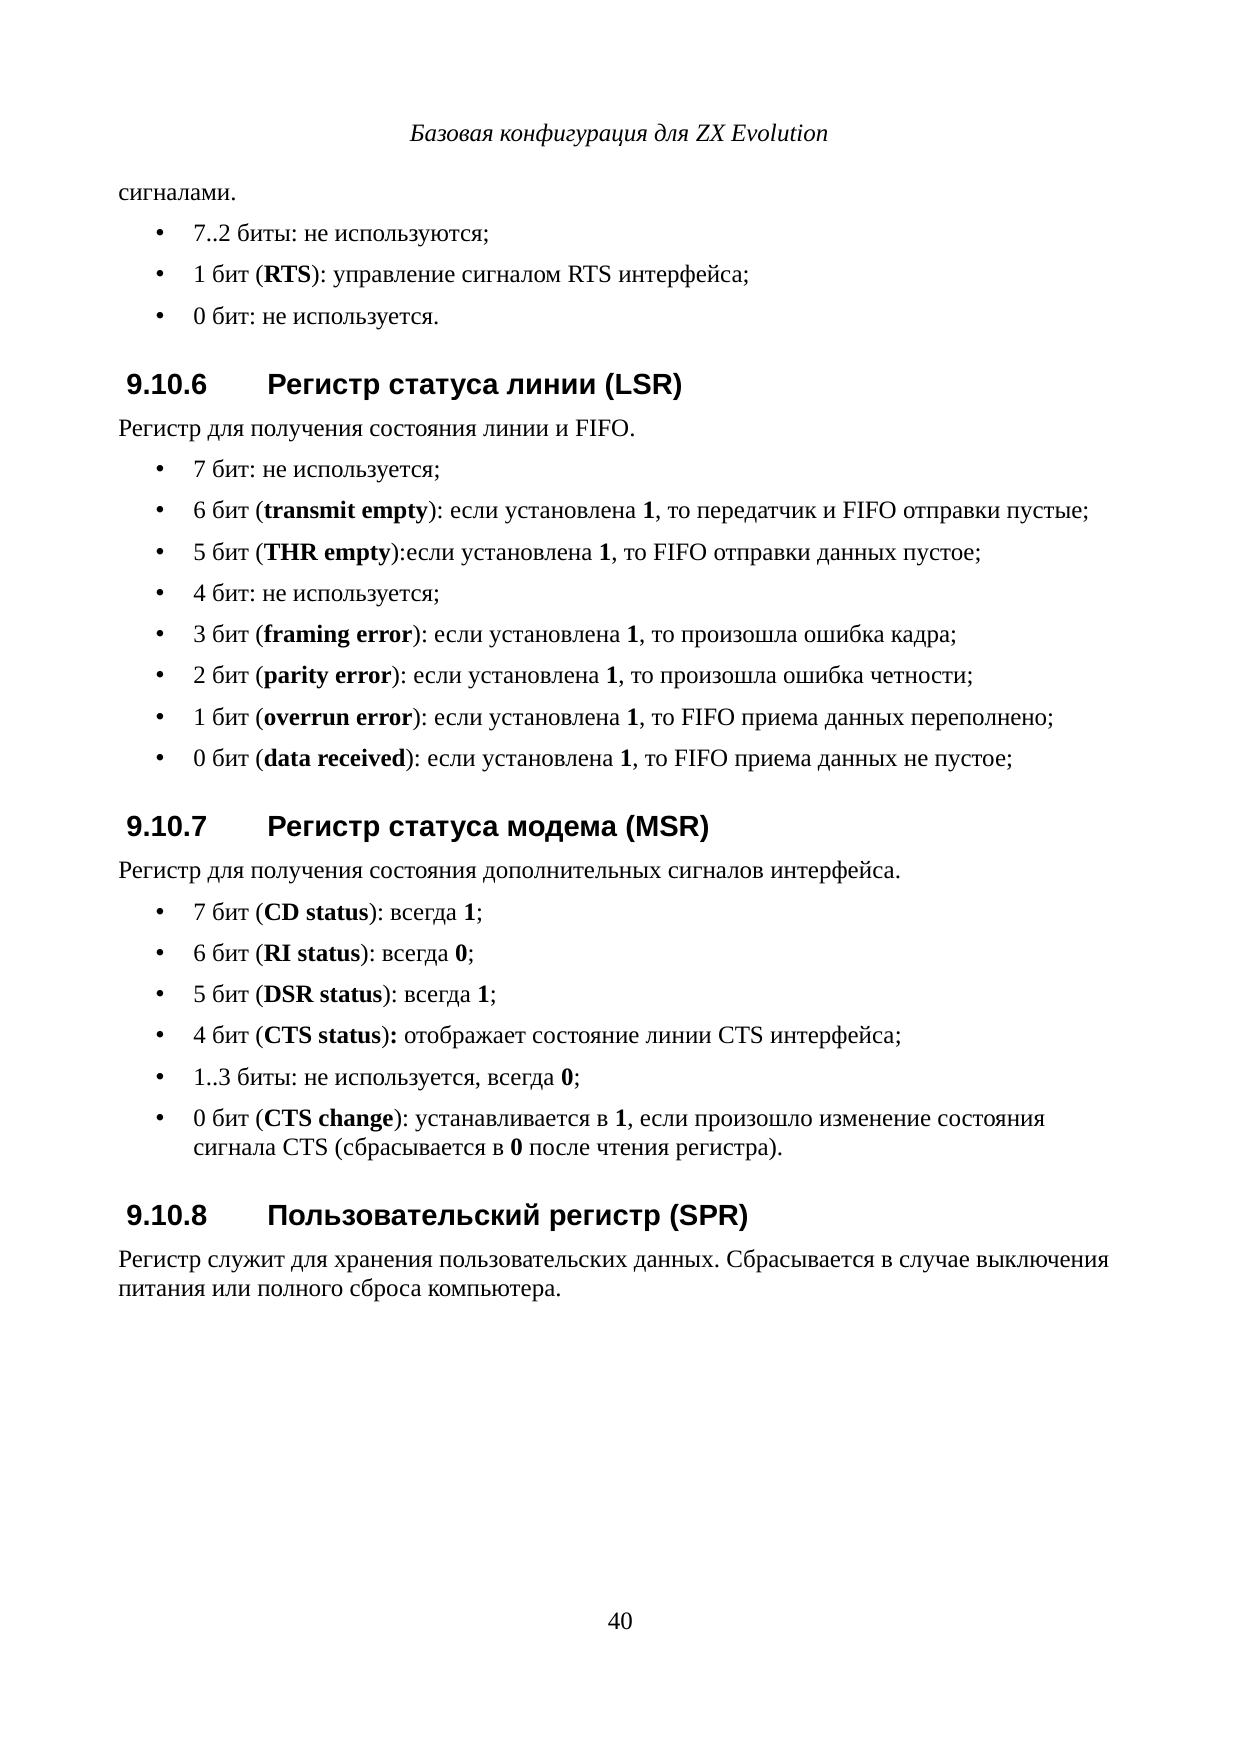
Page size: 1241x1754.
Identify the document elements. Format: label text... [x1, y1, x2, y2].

subtitle Регистр статуса линии (LSR) [118, 367, 1122, 401]
list 7 бит: не используется; [156, 454, 1122, 483]
list 0 бит (data received): если установлена 1, то FIFO приема данных не пустое; [156, 743, 1122, 772]
text сигналами. [118, 177, 1122, 206]
list 4 бит: не используется; [156, 578, 1122, 607]
list 6 бит (transmit empty): если установлена 1, то передатчик и FIFO отправки пустые; [156, 496, 1122, 524]
list 4 бит (CTS status): отображает состояние линии CTS интерфейса; [156, 1020, 1122, 1049]
list 3 бит (framing error): если установлена 1, то произошла ошибка кадра; [156, 619, 1122, 648]
list 5 бит (DSR status): всегда 1; [156, 979, 1122, 1008]
list 2 бит (parity error): если установлена 1, то произошла ошибка четности; [156, 661, 1122, 689]
subtitle Регистр статуса модема (MSR) [118, 809, 1122, 843]
list 0 бит: не используется. [156, 301, 1122, 329]
list 5 бит (THR empty):если установлена 1, то FIFO отправки данных пустое; [156, 537, 1122, 566]
list 7 бит (CD status): всегда 1; [156, 897, 1122, 925]
list 1 бит (overrun error): если установлена 1, то FIFO приема данных переполнено; [156, 702, 1122, 731]
text Регистр служит для хранения пользовательских данных. Сбрасывается в случае выключения питания или полного сброса компьютера. [118, 1244, 1122, 1301]
list 1 бит (RTS): управление сигналом RTS интерфейса; [156, 259, 1122, 288]
text Регистр для получения состояния линии и FIFO. [118, 413, 1122, 442]
list 0 бит (CTS change): устанавливается в 1, если произошло изменение состояния сигнала CTS (сбрасывается в 0 после чтения регистра). [156, 1103, 1122, 1160]
list 6 бит (RI status): всегда 0; [156, 938, 1122, 967]
subtitle Пользовательский регистр (SPR) [118, 1198, 1122, 1231]
text Регистр для получения состояния дополнительных сигналов интерфейса. [118, 855, 1122, 884]
list 1..3 биты: не используется, всегда 0; [156, 1062, 1122, 1090]
list 7..2 биты: не используются; [156, 218, 1122, 247]
